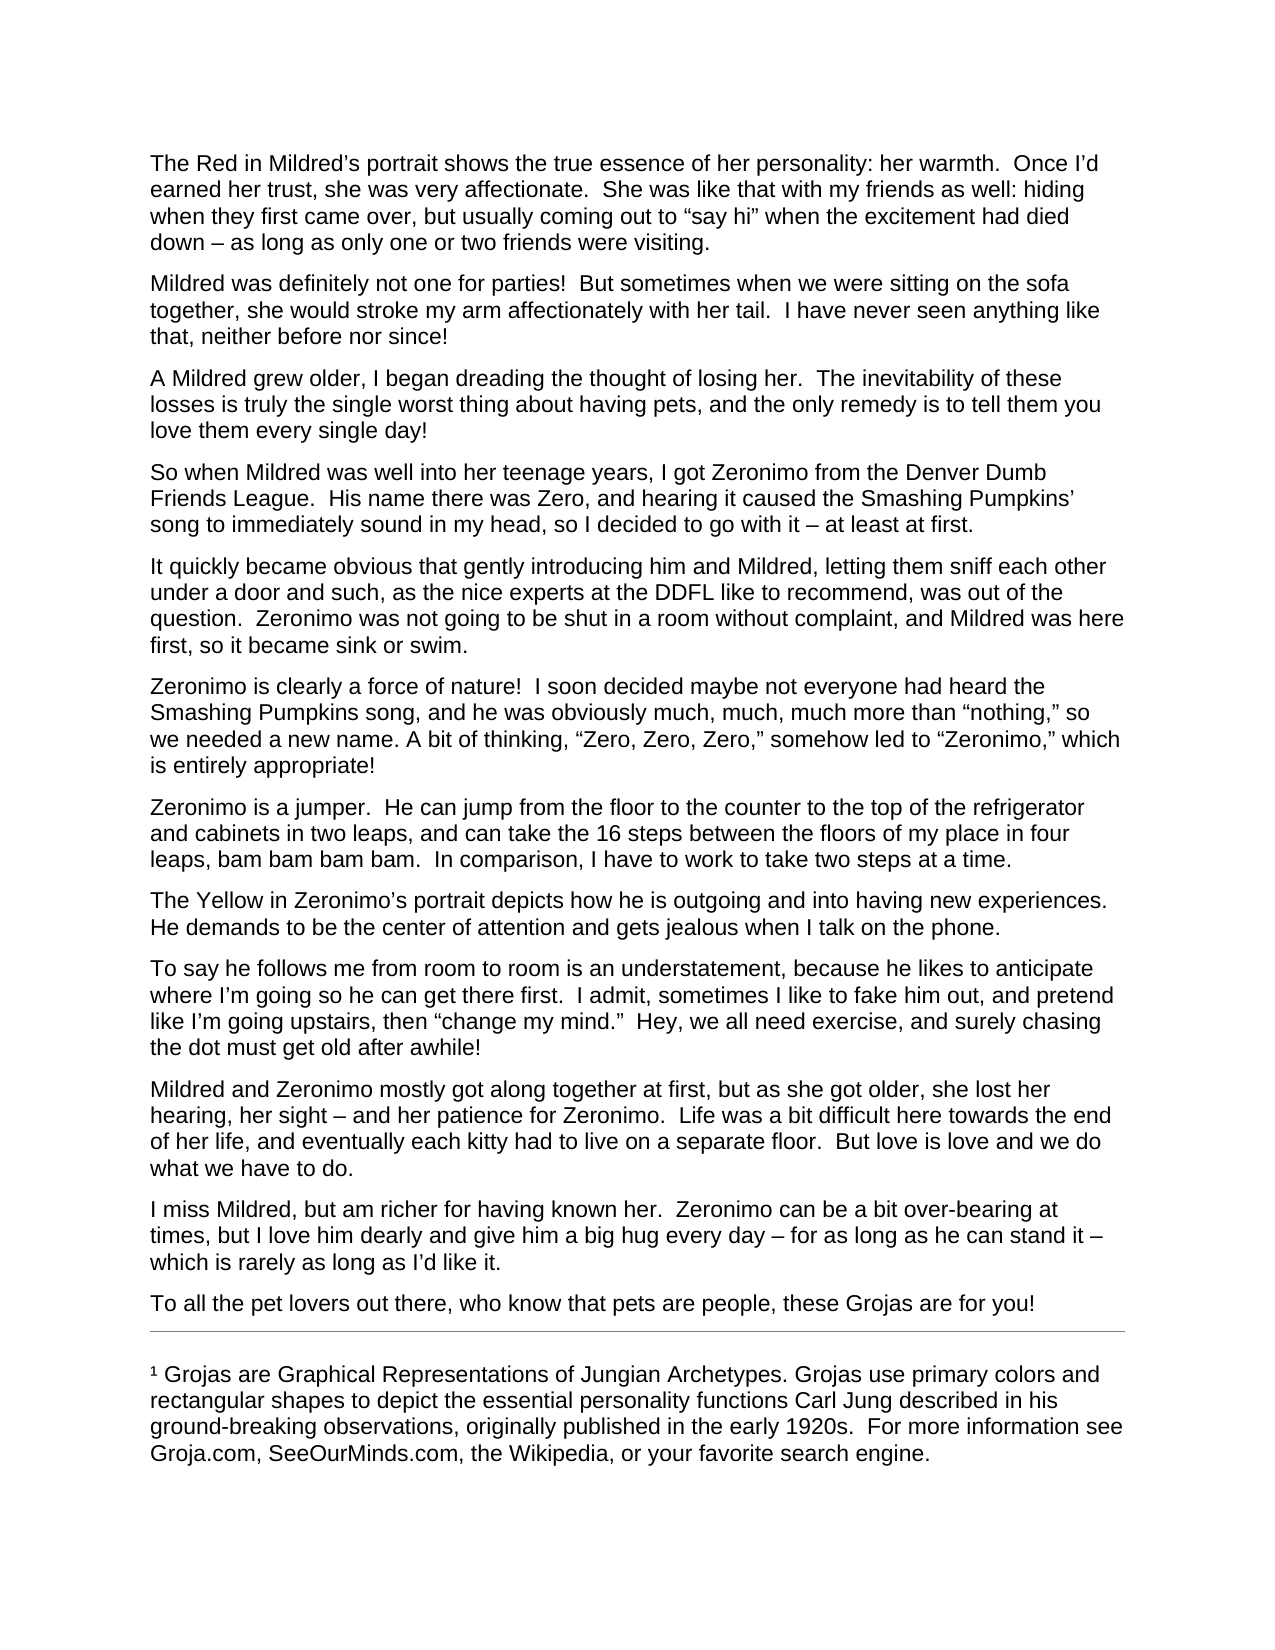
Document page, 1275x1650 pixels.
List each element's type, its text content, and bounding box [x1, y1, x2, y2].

text The Red in Mildred’s portrait shows the true essence of her personality: her warmth. Once I’d earned her trust, she was very affectionate. She was like that with my friends as well: hiding when they first came over, but usually coming out to “say hi” when the excitement had died down – as long as only one or two friends were visiting. [150, 150, 1125, 255]
text Mildred was definitely not one for parties! But sometimes when we were sitting on the sofa together, she would stroke my arm affectionately with her tail. I have never seen anything like that, neither before nor since! [150, 270, 1125, 349]
text Zeronimo is clearly a force of nature! I soon decided maybe not everyone had heard the Smashing Pumpkins song, and he was obviously much, much, much more than “nothing,” so we needed a new name. A bit of thinking, “Zero, Zero, Zero,” somehow led to “Zeronimo,” which is entirely appropriate! [150, 673, 1125, 778]
text To say he follows me from room to room is an understatement, because he likes to anticipate where I’m going so he can get there first. I admit, sometimes I like to fake him out, and pretend like I’m going upstairs, then “change my mind.” Hey, we all need exercise, and surely chasing the dot must get old after awhile! [150, 955, 1125, 1061]
text A Mildred grew older, I began dreading the thought of losing her. The inevitability of these losses is truly the single worst thing about having pets, and the only remedy is to tell them you love them every single day! [150, 364, 1125, 443]
text I miss Mildred, but am richer for having known her. Zeronimo can be a bit over-bearing at times, but I love him dearly and give him a big hug every day – for as long as he can stand it – which is rarely as long as I’d like it. [150, 1196, 1125, 1275]
text To all the pet lovers out there, who know that pets are people, these Grojas are for you! [150, 1290, 1125, 1316]
text Zeronimo is a jumper. He can jump from the floor to the counter to the top of the refrigerator and cabinets in two leaps, and can take the 16 steps between the floors of my place in four leaps, bam bam bam bam. In comparison, I have to work to take two steps at a time. [150, 793, 1125, 872]
text ¹ Grojas are Graphical Representations of Jungian Archetypes. Grojas use primary colors and rectangular shapes to depict the essential personality functions Carl Jung described in his ground-breaking observations, originally published in the early 1920s. For more information see Groja.com, SeeOurMinds.com, the Wikipedia, or your favorite search engine. [150, 1361, 1125, 1466]
text The Yellow in Zeronimo’s portrait depicts how he is outgoing and into having new experiences. He demands to be the center of attention and gets jealous when I talk on the phone. [150, 887, 1125, 940]
text It quickly became obvious that gently introducing him and Mildred, letting them sniff each other under a door and such, as the nice experts at the DDFL like to recommend, was out of the question. Zeronimo was not going to be shut in a room without complaint, and Mildred was here first, so it became sink or swim. [150, 553, 1125, 658]
text So when Mildred was well into her teenage years, I got Zeronimo from the Denver Dumb Friends League. His name there was Zero, and hearing it caused the Smashing Pumpkins’ song to immediately sound in my head, so I decided to go with it – at least at first. [150, 458, 1125, 538]
text Mildred and Zeronimo mostly got along together at first, but as she got older, she lost her hearing, her sight – and her patience for Zeronimo. Life was a bit difficult here towards the end of her life, and eventually each kitty had to live on a separate floor. But love is love and we do what we have to do. [150, 1076, 1125, 1181]
